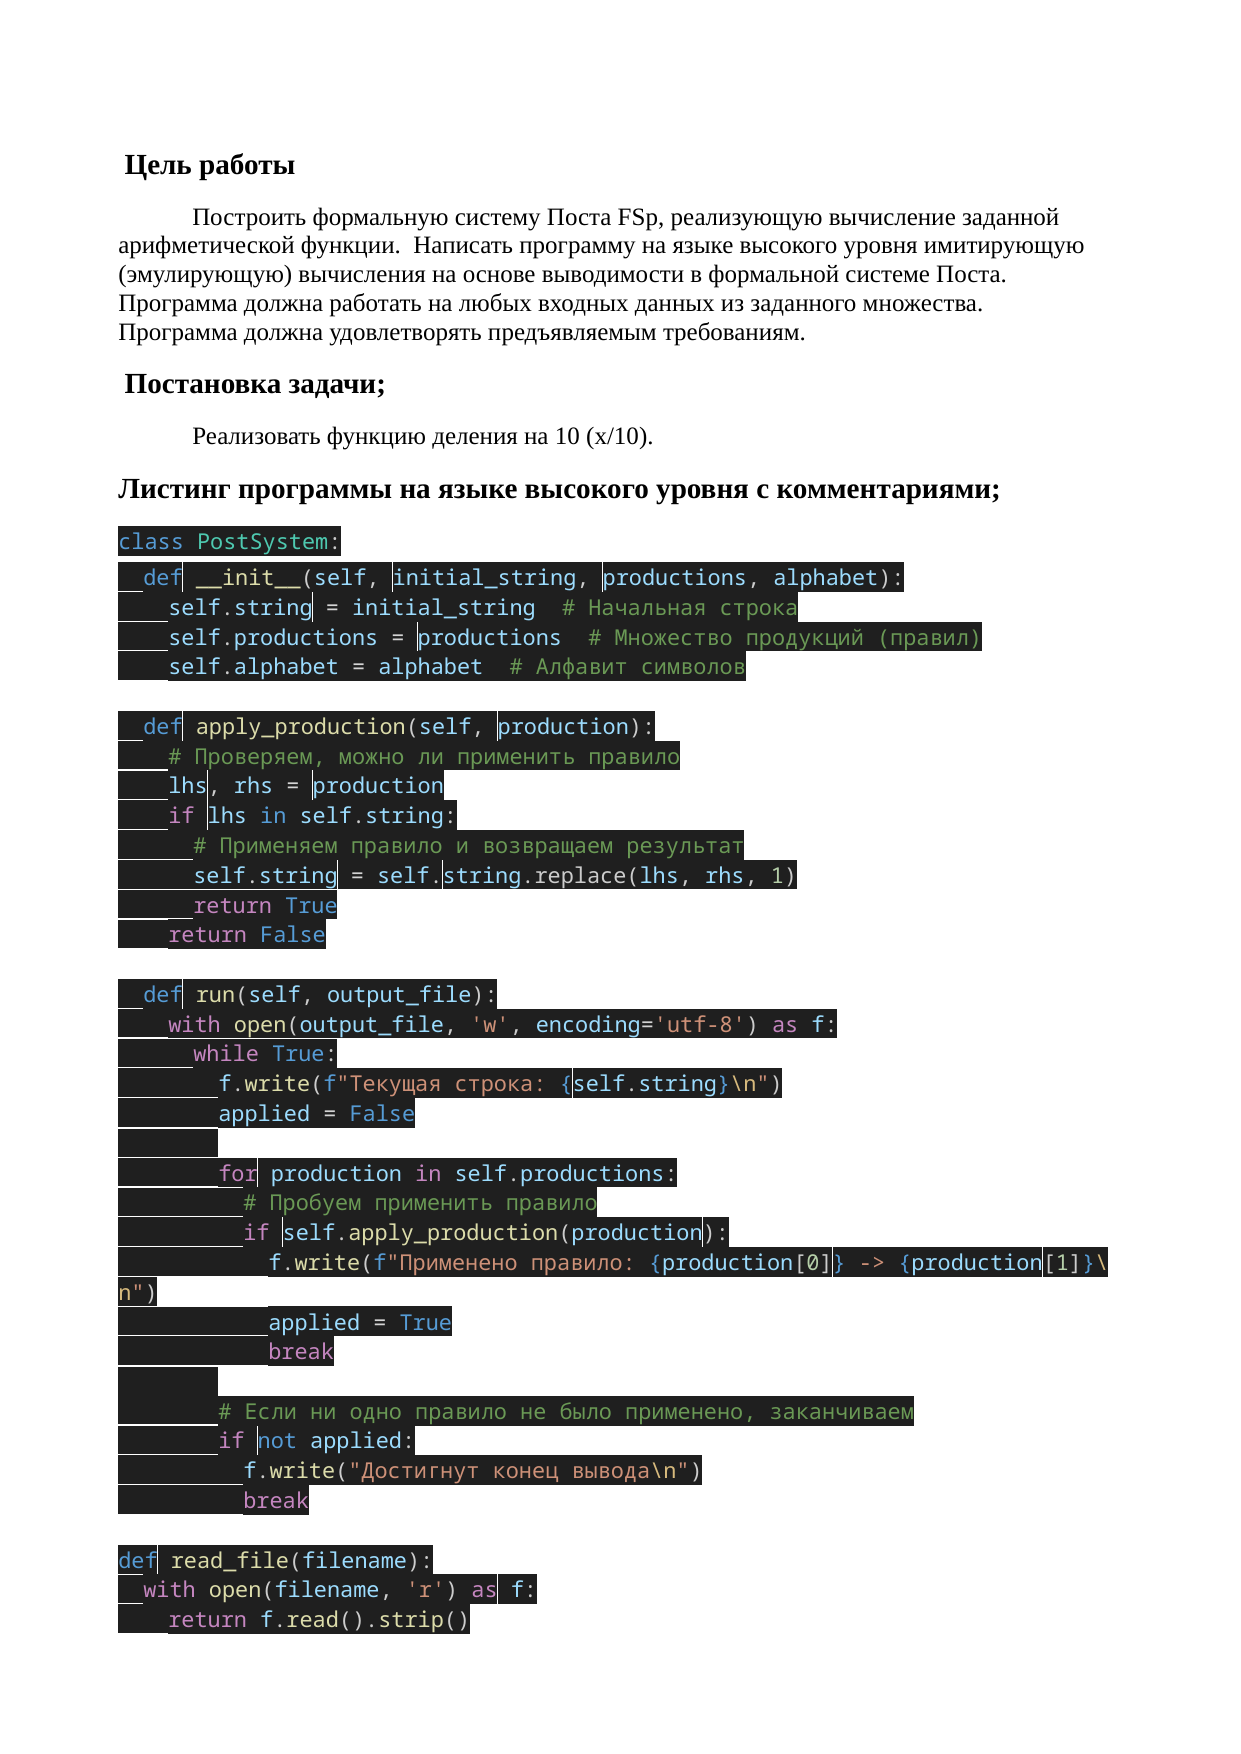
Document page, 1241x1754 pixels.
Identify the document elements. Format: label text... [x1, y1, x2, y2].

text with open(output_file, 'w', encoding='utf-8') as f: [118, 1009, 1122, 1038]
text return False [118, 919, 1122, 949]
text self.string = self.string.replace(lhs, rhs, 1) [118, 860, 1122, 889]
text f.write(f"Применено правило: {production[0]} -> {production[1]}\n") [118, 1247, 1122, 1306]
text # Применяем правило и возвращаем результат [118, 830, 1122, 860]
text if not applied: [118, 1426, 1122, 1455]
text return True [118, 889, 1122, 919]
text Листинг программы на языке высокого уровня с комментариями; [118, 471, 1122, 505]
text with open(filename, 'r') as f: [118, 1574, 1122, 1604]
text class PostSystem: [118, 526, 1122, 556]
text # Если ни одно правило не было применено, заканчиваем [118, 1396, 1122, 1426]
text def __init__(self, initial_string, productions, alphabet): [118, 562, 1122, 592]
text Постановка задачи; [118, 367, 1122, 400]
text Построить формальную систему Поста FSp, реализующую вычисление заданной арифметической функции. Написать программу на языке высокого уровня имитирующую (эмулирующую) вычисления на основе выводимости в формальной системе Поста.  Программа должна работать на любых входных данных из заданного множества.  Программа должна удовлетворять предъявляемым требованиям. [118, 202, 1122, 345]
text self.productions = productions # Множество продукций (правил) [118, 622, 1122, 651]
text # Проверяем, можно ли применить правило [118, 741, 1122, 770]
text Цель работы [118, 118, 1122, 180]
text f.write(f"Текущая строка: {self.string}\n") [118, 1068, 1122, 1098]
text break [118, 1485, 1122, 1515]
text self.alphabet = alphabet # Алфавит символов [118, 651, 1122, 681]
text applied = False [118, 1098, 1122, 1128]
text self.string = initial_string # Начальная строка [118, 592, 1122, 622]
text return f.read().strip() [118, 1604, 1122, 1634]
text Реализовать функцию деления на 10 (x/10). [118, 421, 1122, 450]
text f.write("Достигнут конец вывода\n") [118, 1455, 1122, 1485]
text applied = True [118, 1306, 1122, 1336]
text break [118, 1336, 1122, 1366]
text def apply_production(self, production): [118, 711, 1122, 741]
text lhs, rhs = production [118, 770, 1122, 800]
text if self.apply_production(production): [118, 1217, 1122, 1247]
text # Пробуем применить правило [118, 1187, 1122, 1217]
text if lhs in self.string: [118, 800, 1122, 830]
text def read_file(filename): [118, 1544, 1122, 1574]
text while True: [118, 1038, 1122, 1068]
text def run(self, output_file): [118, 979, 1122, 1009]
text for production in self.productions: [118, 1157, 1122, 1187]
